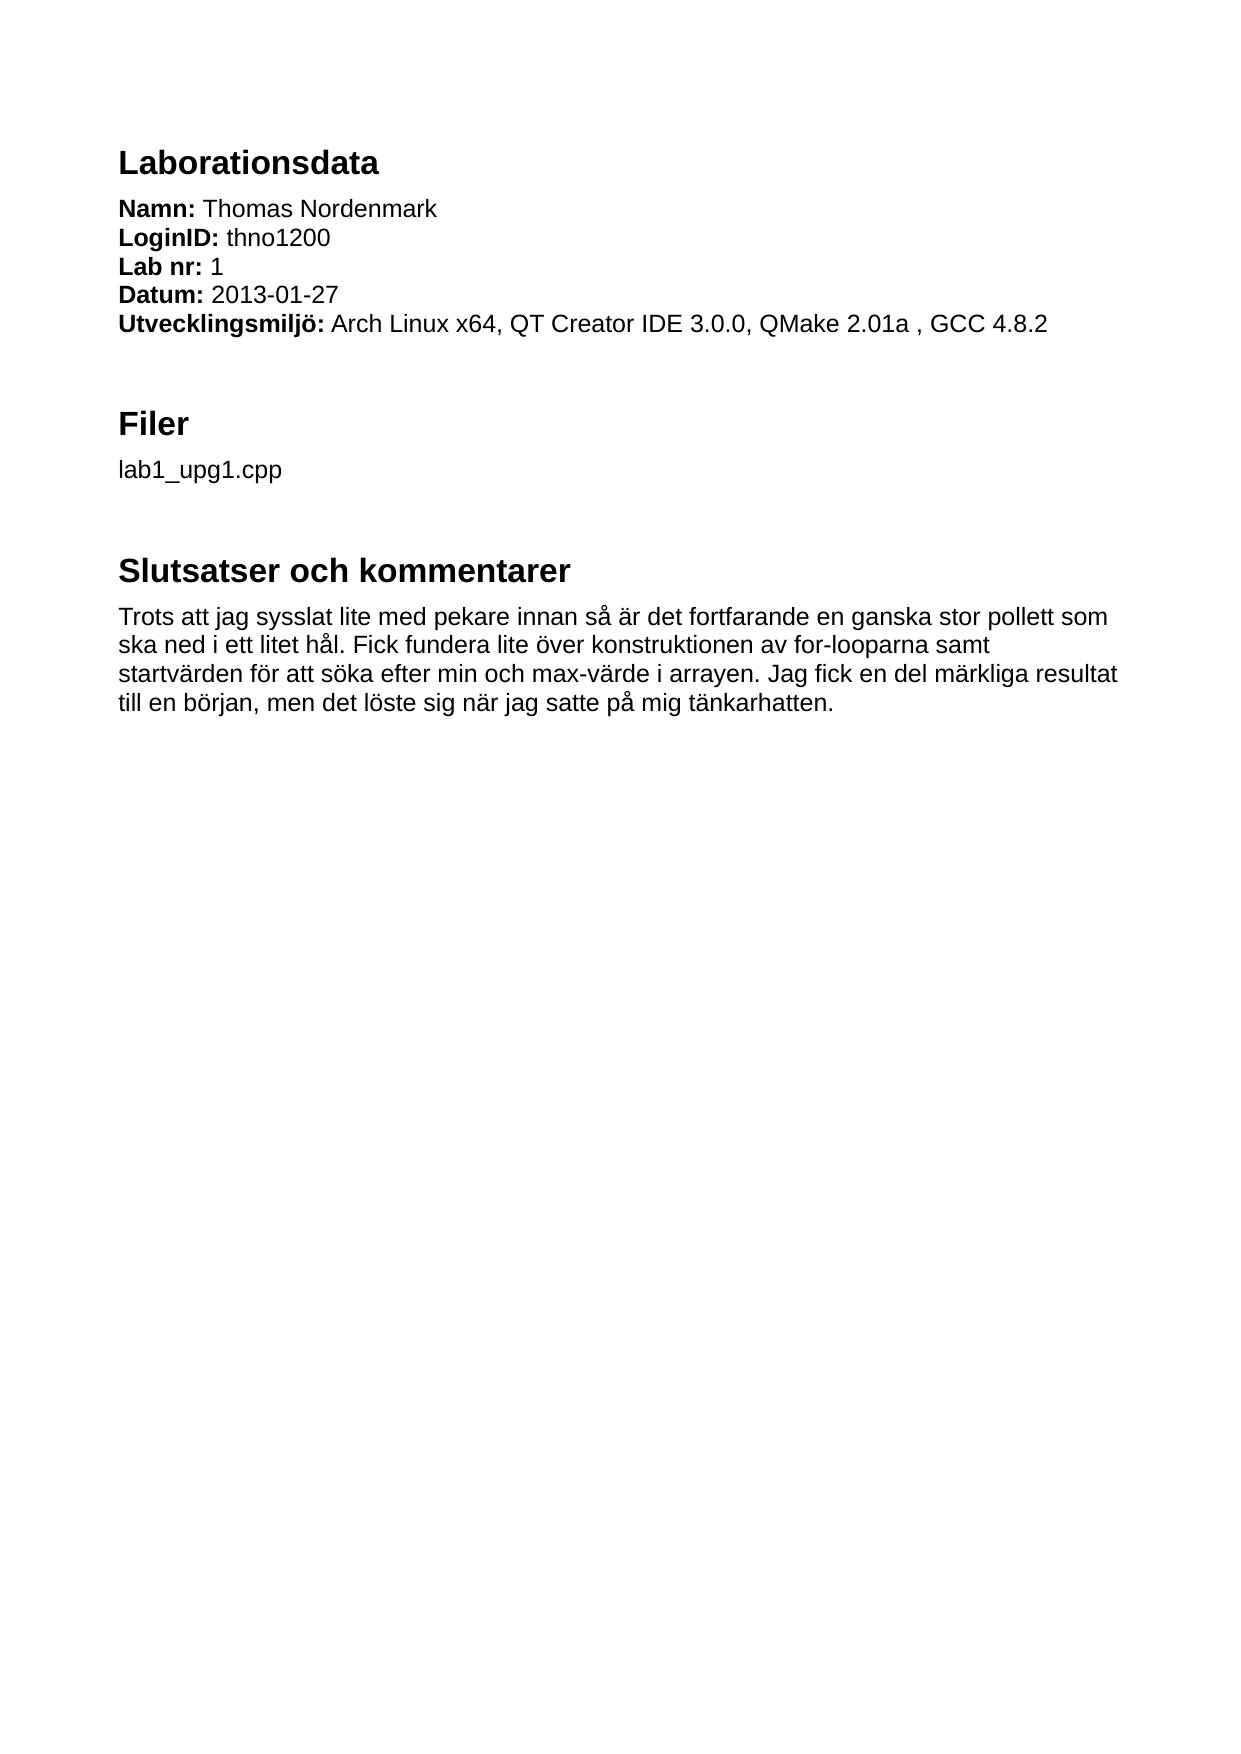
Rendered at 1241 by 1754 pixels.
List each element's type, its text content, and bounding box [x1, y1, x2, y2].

subtitle Filer [118, 404, 1122, 443]
subtitle Slutsatser och kommentarer [118, 550, 1122, 589]
text lab1_upg1.cpp [118, 455, 1122, 484]
text Trots att jag sysslat lite med pekare innan så är det fortfarande en ganska stor pollett som ska ned i ett litet hål. Fick fundera lite över konstruktionen av for-looparna samt startvärden för att söka efter min och max-värde i arrayen. Jag fick en del märkliga resultat till en början, men det löste sig när jag satte på mig tänkarhatten. [118, 602, 1122, 717]
subtitle Laborationsdata [118, 143, 1122, 182]
text Namn: Thomas Nordenmark LoginID: thno1200 Lab nr: 1 Datum: 2013-01-27 Utvecklingsmiljö: Arch Linux x64, QT Creator IDE 3.0.0, QMake 2.01a , GCC 4.8.2 [118, 194, 1122, 367]
